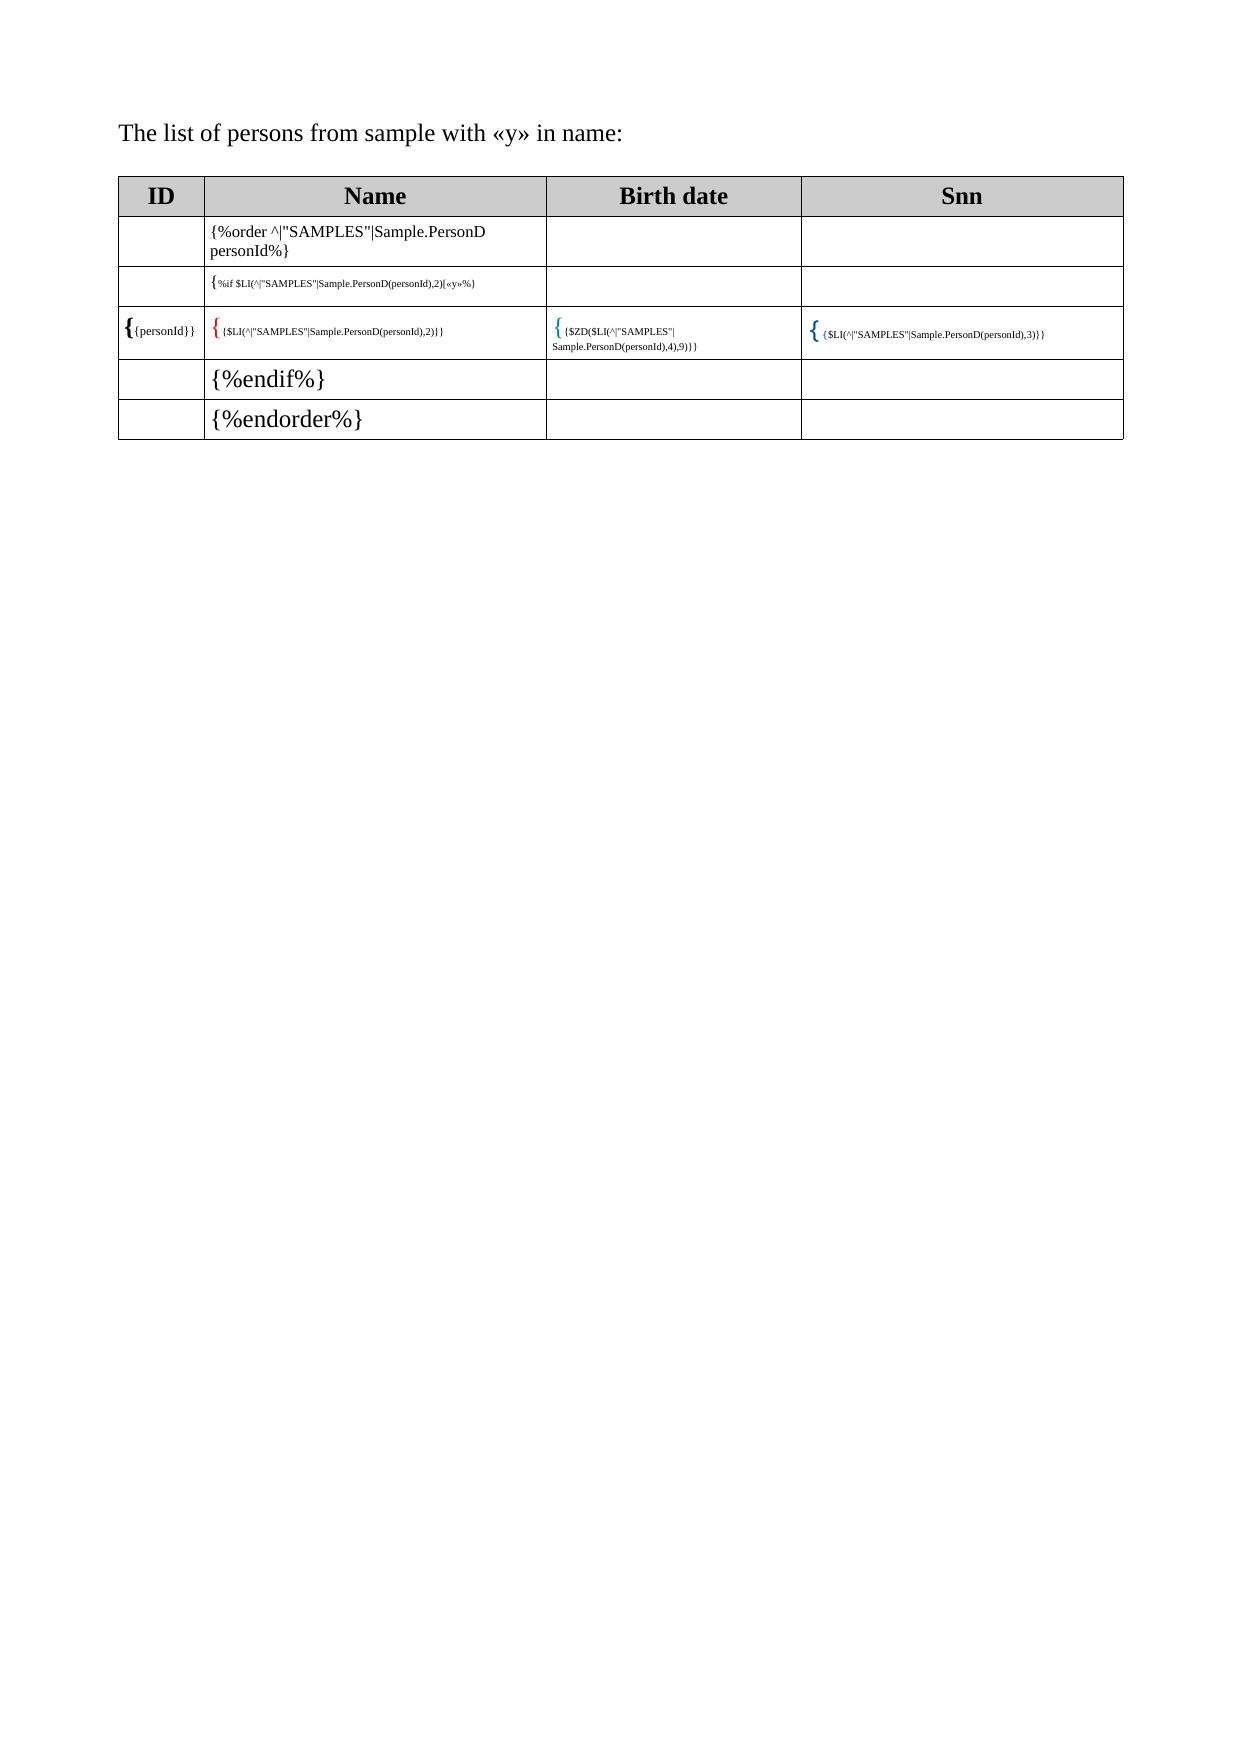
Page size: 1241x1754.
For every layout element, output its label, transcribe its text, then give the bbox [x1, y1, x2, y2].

table_cell [802, 217, 1123, 266]
table_cell [547, 360, 801, 399]
text The list of persons from sample with «y» in name: [118, 118, 1122, 147]
table_header Name [205, 177, 546, 216]
table_cell {{$LI(^|"SAMPLES"|Sample.PersonD(personId),2)}} [205, 307, 546, 358]
table_cell [119, 267, 204, 306]
table_cell {{$LI(^|"SAMPLES"|Sample.PersonD(personId),3)}} [802, 307, 1123, 358]
table_header Birth date [547, 177, 801, 216]
table_cell {%endif%} [205, 360, 546, 399]
table_cell [119, 360, 204, 399]
table_cell [547, 400, 801, 439]
table_cell [119, 217, 204, 266]
table_header ID [119, 177, 204, 216]
table_cell {%if $LI(^|"SAMPLES"|Sample.PersonD(personId),2)[«y»%} [205, 267, 546, 306]
table_cell {%endorder%} [205, 400, 546, 439]
table_cell [802, 360, 1123, 399]
table_cell {{personId}} [119, 307, 204, 358]
table_cell {%order ^|"SAMPLES"|Sample.PersonD personId%} [205, 217, 546, 266]
table_header Snn [802, 177, 1123, 216]
table_cell [802, 400, 1123, 439]
table_cell {{$ZD($LI(^|"SAMPLES"|Sample.PersonD(personId),4),9)}} [547, 307, 801, 358]
table_cell [547, 217, 801, 266]
table_cell [119, 400, 204, 439]
table_cell [802, 267, 1123, 306]
table_cell [547, 267, 801, 306]
